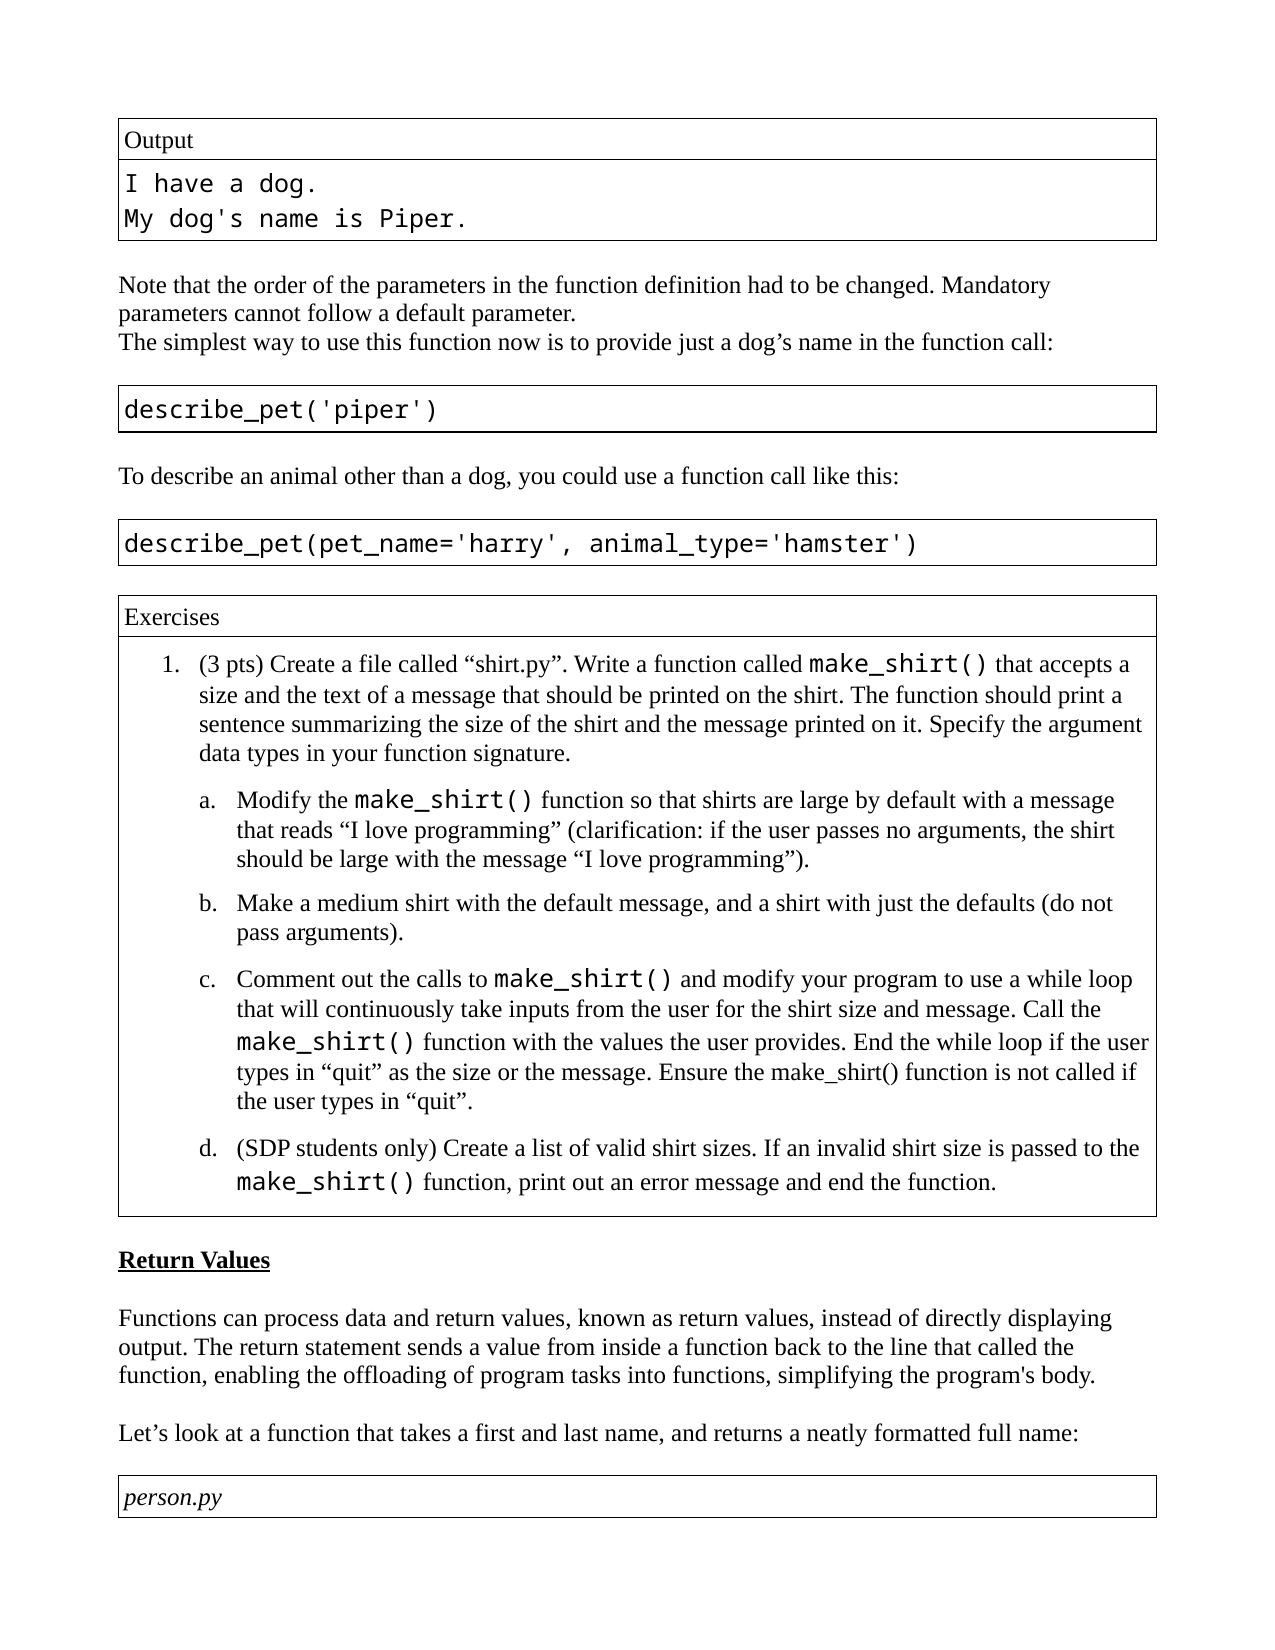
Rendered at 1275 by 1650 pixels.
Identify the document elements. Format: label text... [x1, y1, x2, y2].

table_header Exercises [119, 596, 1156, 636]
text To describe an animal other than a dog, you could use a function call like this: [118, 461, 1157, 490]
text Return Values [118, 1245, 1157, 1274]
text Functions can process data and return values, known as return values, instead of directly displaying output. The return statement sends a value from inside a function back to the line that called the function, enabling the offloading of program tasks into functions, simplifying the program's body. [118, 1303, 1157, 1389]
text Let’s look at a function that takes a first and last name, and returns a neatly formatted full name: [118, 1418, 1157, 1447]
table_header describe_pet('piper') [119, 386, 1156, 431]
table_cell (3 pts) Create a file called “shirt.py”. Write a function called make_shirt() that accepts a size and the text of a message that should be printed on the shirt. The function should print a sentence summarizing the size of the shirt and the message printed on it. Specify the argument data types in your function signature. Modify the make_shirt() function so that shirts are large by default with a message that reads “I love programming” (clarification: if the user passes no arguments, the shirt should be large with the message “I love programming”). Make a medium shirt with the default message, and a shirt with just the defaults (do not pass arguments). Comment out the calls to make_shirt() and modify your program to use a while loop that will continuously take inputs from the user for the shirt size and message. Call the make_shirt() function with the values the user provides. End the while loop if the user types in “quit” as the size or the message. Ensure the make_shirt() function is not called if the user types in “quit”. (SDP students only) Create a list of valid shirt sizes. If an invalid shirt size is passed to the make_shirt() function, print out an error message and end the function. [119, 637, 1156, 1216]
text Note that the order of the parameters in the function definition had to be changed. Mandatory parameters cannot follow a default parameter. [118, 270, 1157, 327]
table_header Output [119, 119, 1156, 159]
text The simplest way to use this function now is to provide just a dog’s name in the function call: [118, 327, 1157, 356]
table_cell I have a dog. My dog's name is Piper. [119, 160, 1156, 240]
table_header describe_pet(pet_name='harry', animal_type='hamster') [119, 520, 1156, 565]
table_header person.py [119, 1476, 1156, 1517]
